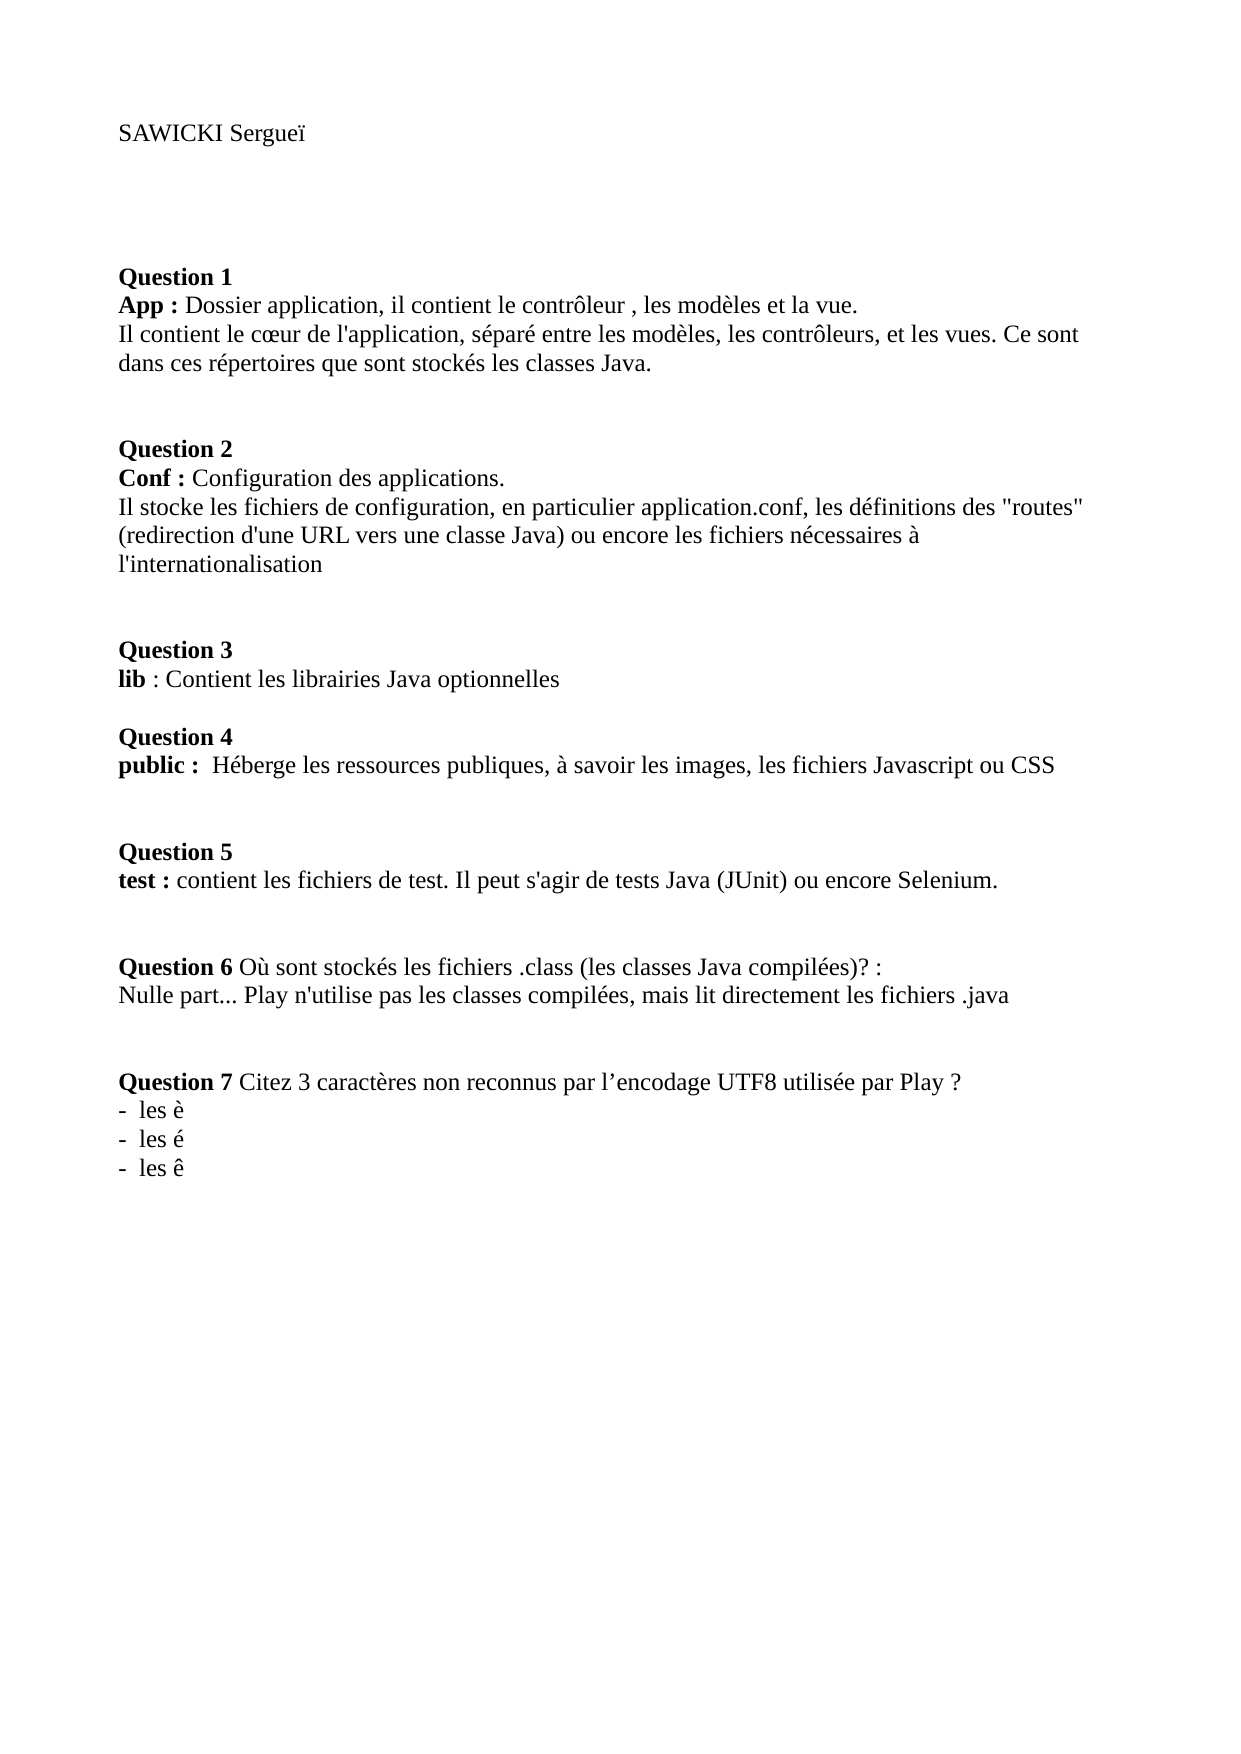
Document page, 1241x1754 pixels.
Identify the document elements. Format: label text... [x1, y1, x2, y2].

text lib : Contient les librairies Java optionnelles [118, 664, 1122, 693]
text Question 7 Citez 3 caractères non reconnus par l’encodage UTF8 utilisée par Play ? [118, 1067, 1122, 1096]
text Question 6 Où sont stockés les fichiers .class (les classes Java compilées)? : [118, 952, 1122, 981]
text - les è [118, 1096, 1122, 1124]
text Question 3 [118, 636, 1122, 664]
text public : Héberge les ressources publiques, à savoir les images, les fichiers Javascript ou CSS [118, 751, 1122, 779]
text App : Dossier application, il contient le contrôleur , les modèles et la vue. [118, 291, 1122, 319]
text Question 2 [118, 434, 1122, 463]
text test : contient les fichiers de test. Il peut s'agir de tests Java (JUnit) ou encore Selenium. [118, 866, 1122, 894]
text Question 4 [118, 722, 1122, 751]
text Question 1 [118, 262, 1122, 291]
text - les ê [118, 1153, 1122, 1182]
text Conf : Сonfiguration des applications. [118, 463, 1122, 492]
text Il stocke les fichiers de configuration, en particulier application.conf, les définitions des "routes" (redirection d'une URL vers une classe Java) ou encore les fichiers nécessaires à l'internationalisation [118, 492, 1122, 578]
text Il contient le cœur de l'application, séparé entre les modèles, les contrôleurs, et les vues. Ce sont dans ces répertoires que sont stockés les classes Java. [118, 319, 1122, 377]
text - les é [118, 1124, 1122, 1153]
text Nulle part... Play n'utilise pas les classes compilées, mais lit directement les fichiers .java [118, 981, 1122, 1009]
text Question 5 [118, 837, 1122, 866]
text SAWICKI Sergueï [118, 118, 1122, 147]
